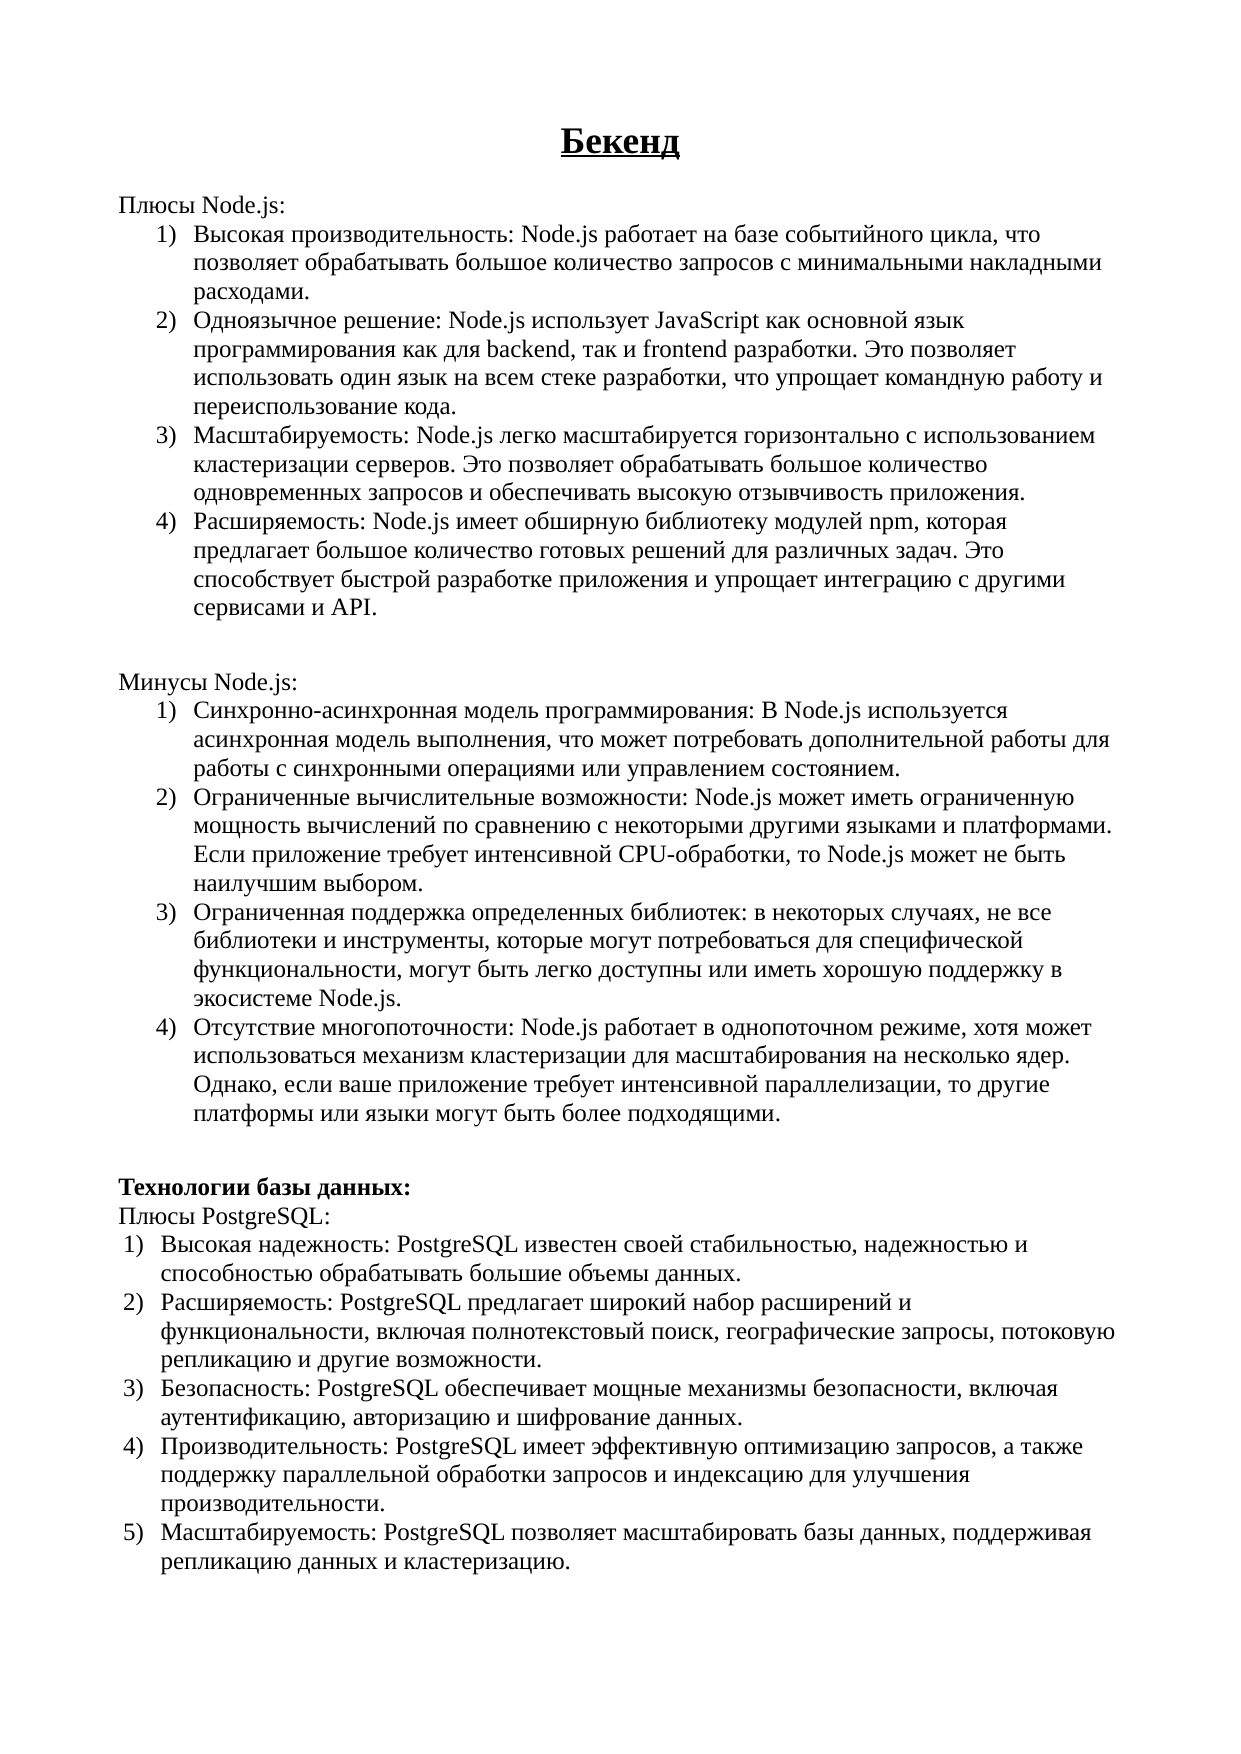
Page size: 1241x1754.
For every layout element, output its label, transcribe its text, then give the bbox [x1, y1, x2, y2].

text Технологии базы данных: [118, 1172, 1122, 1201]
text Плюсы Node.js: [118, 190, 1122, 219]
list Высокая надежность: PostgreSQL известен своей стабильностью, надежностью и способностью обрабатывать большие объемы данных. [123, 1229, 1122, 1287]
list Отсутствие многопоточности: Node.js работает в однопоточном режиме, хотя может использоваться механизм кластеризации для масштабирования на несколько ядер. Однако, если ваше приложение требует интенсивной параллелизации, то другие платформы или языки могут быть более подходящими. [156, 1012, 1122, 1127]
text Плюсы PostgreSQL: [118, 1201, 1122, 1229]
list Ограниченные вычислительные возможности: Node.js может иметь ограниченную мощность вычислений по сравнению с некоторыми другими языками и платформами. Если приложение требует интенсивной CPU-обработки, то Node.js может не быть наилучшим выбором. [156, 782, 1122, 897]
list Расширяемость: PostgreSQL предлагает широкий набор расширений и функциональности, включая полнотекстовый поиск, географические запросы, потоковую репликацию и другие возможности. [123, 1287, 1122, 1373]
text Минусы Node.js: [118, 667, 1122, 695]
list Масштабируемость: PostgreSQL позволяет масштабировать базы данных, поддерживая репликацию данных и кластеризацию. [123, 1517, 1122, 1574]
list Одноязычное решение: Node.js использует JavaScript как основной язык программирования как для backend, так и frontend разработки. Это позволяет использовать один язык на всем стеке разработки, что упрощает командную работу и переиспользование кода. [156, 305, 1122, 420]
list Высокая производительность: Node.js работает на базе событийного цикла, что позволяет обрабатывать большое количество запросов с минимальными накладными расходами. [156, 219, 1122, 305]
list Производительность: PostgreSQL имеет эффективную оптимизацию запросов, а также поддержку параллельной обработки запросов и индексацию для улучшения производительности. [123, 1431, 1122, 1517]
list Синхронно-асинхронная модель программирования: В Node.js используется асинхронная модель выполнения, что может потребовать дополнительной работы для работы с синхронными операциями или управлением состоянием. [156, 695, 1122, 782]
text Бекенд [118, 118, 1122, 161]
list Масштабируемость: Node.js легко масштабируется горизонтально с использованием кластеризации серверов. Это позволяет обрабатывать большое количество одновременных запросов и обеспечивать высокую отзывчивость приложения. [156, 420, 1122, 506]
list Ограниченная поддержка определенных библиотек: в некоторых случаях, не все библиотеки и инструменты, которые могут потребоваться для специфической функциональности, могут быть легко доступны или иметь хорошую поддержку в экосистеме Node.js. [156, 897, 1122, 1012]
list Безопасность: PostgreSQL обеспечивает мощные механизмы безопасности, включая аутентификацию, авторизацию и шифрование данных. [123, 1373, 1122, 1431]
list Расширяемость: Node.js имеет обширную библиотеку модулей npm, которая предлагает большое количество готовых решений для различных задач. Это способствует быстрой разработке приложения и упрощает интеграцию с другими сервисами и API. [156, 506, 1122, 621]
